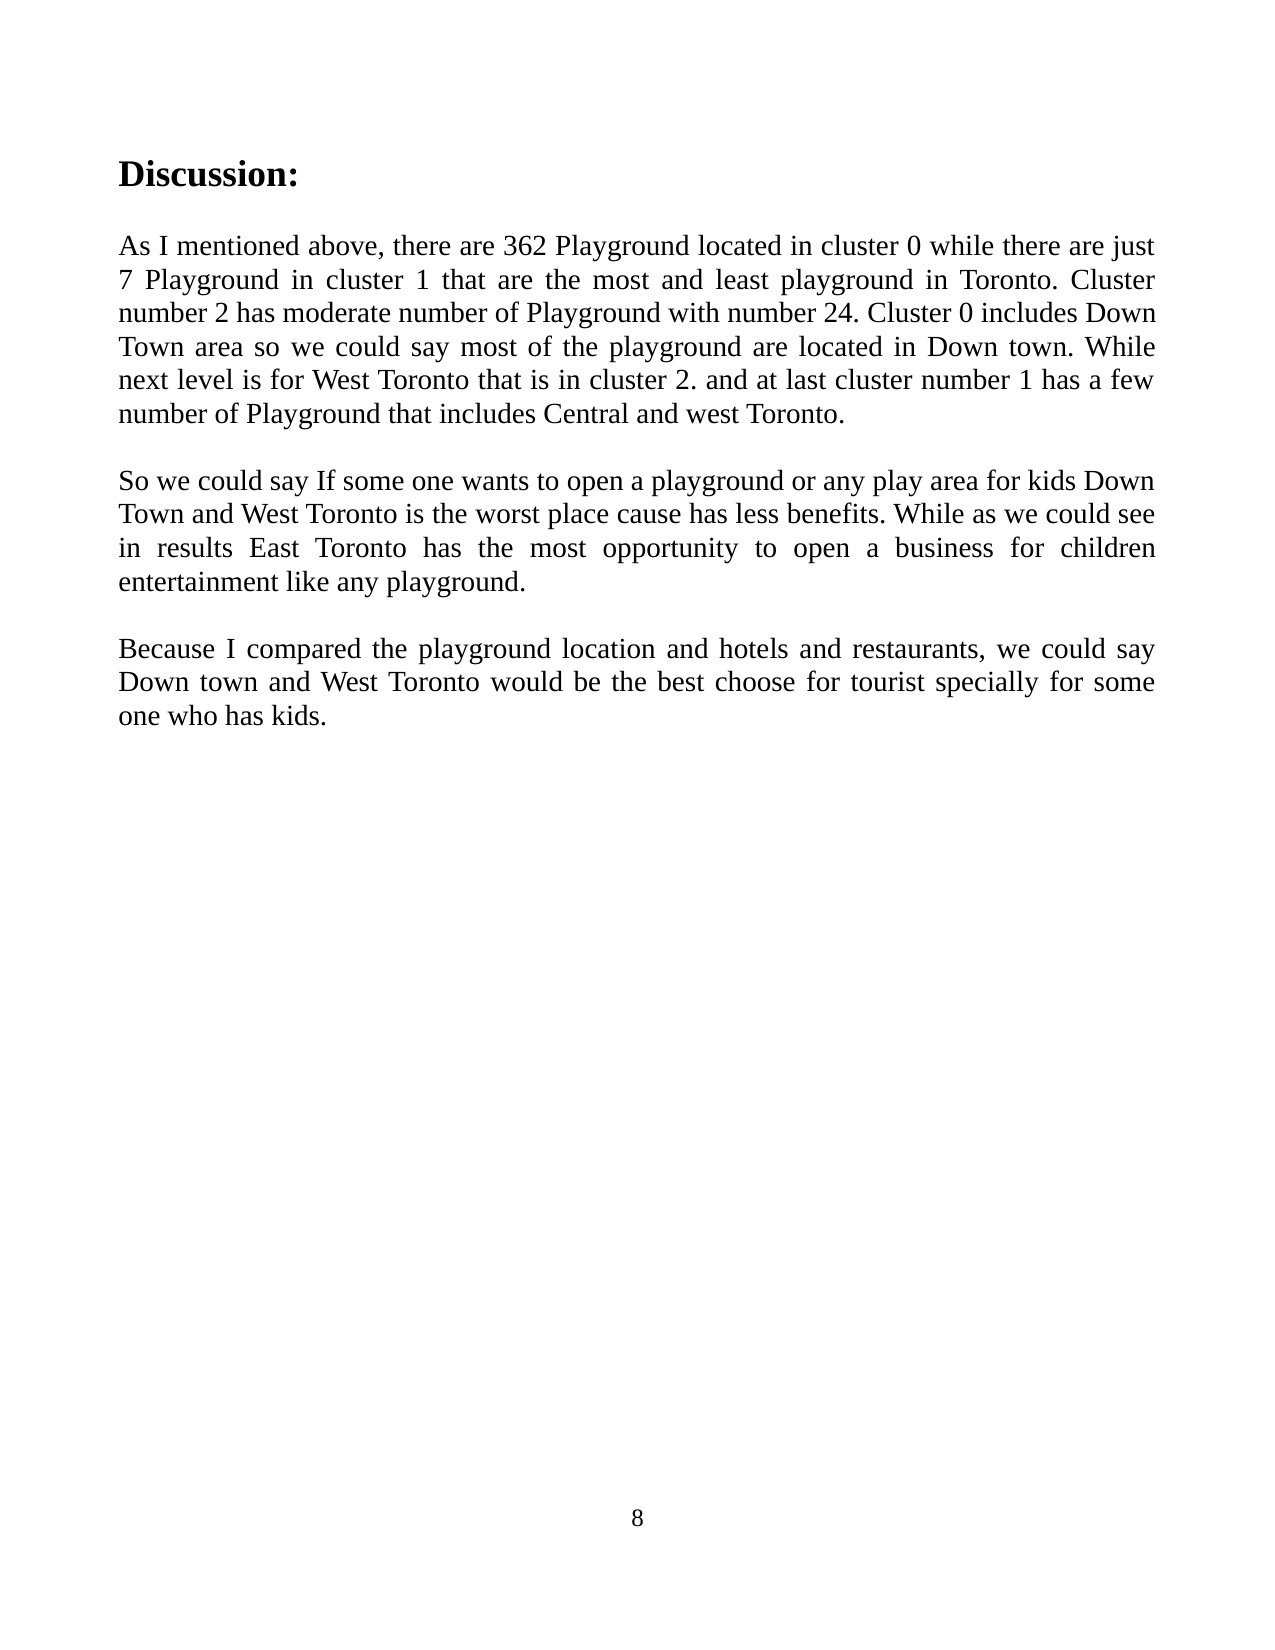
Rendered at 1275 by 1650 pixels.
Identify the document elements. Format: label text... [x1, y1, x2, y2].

text As I mentioned above, there are 362 Playground located in cluster 0 while there are just 7 Playground in cluster 1 that are the most and least playground in Toronto. Cluster number 2 has moderate number of Playground with number 24. Cluster 0 includes Down Town area so we could say most of the playground are located in Down town. While next level is for West Toronto that is in cluster 2. and at last cluster number 1 has a few number of Playground that includes Central and west Toronto. [118, 228, 1157, 429]
text Discussion: [118, 152, 1157, 195]
text So we could say If some one wants to open a playground or any play area for kids Down Town and West Toronto is the worst place cause has less benefits. While as we could see in results East Toronto has the most opportunity to open a business for children entertainment like any playground. [118, 463, 1157, 597]
text Because I compared the playground location and hotels and restaurants, we could say Down town and West Toronto would be the best choose for tourist specially for some one who has kids. [118, 631, 1157, 731]
